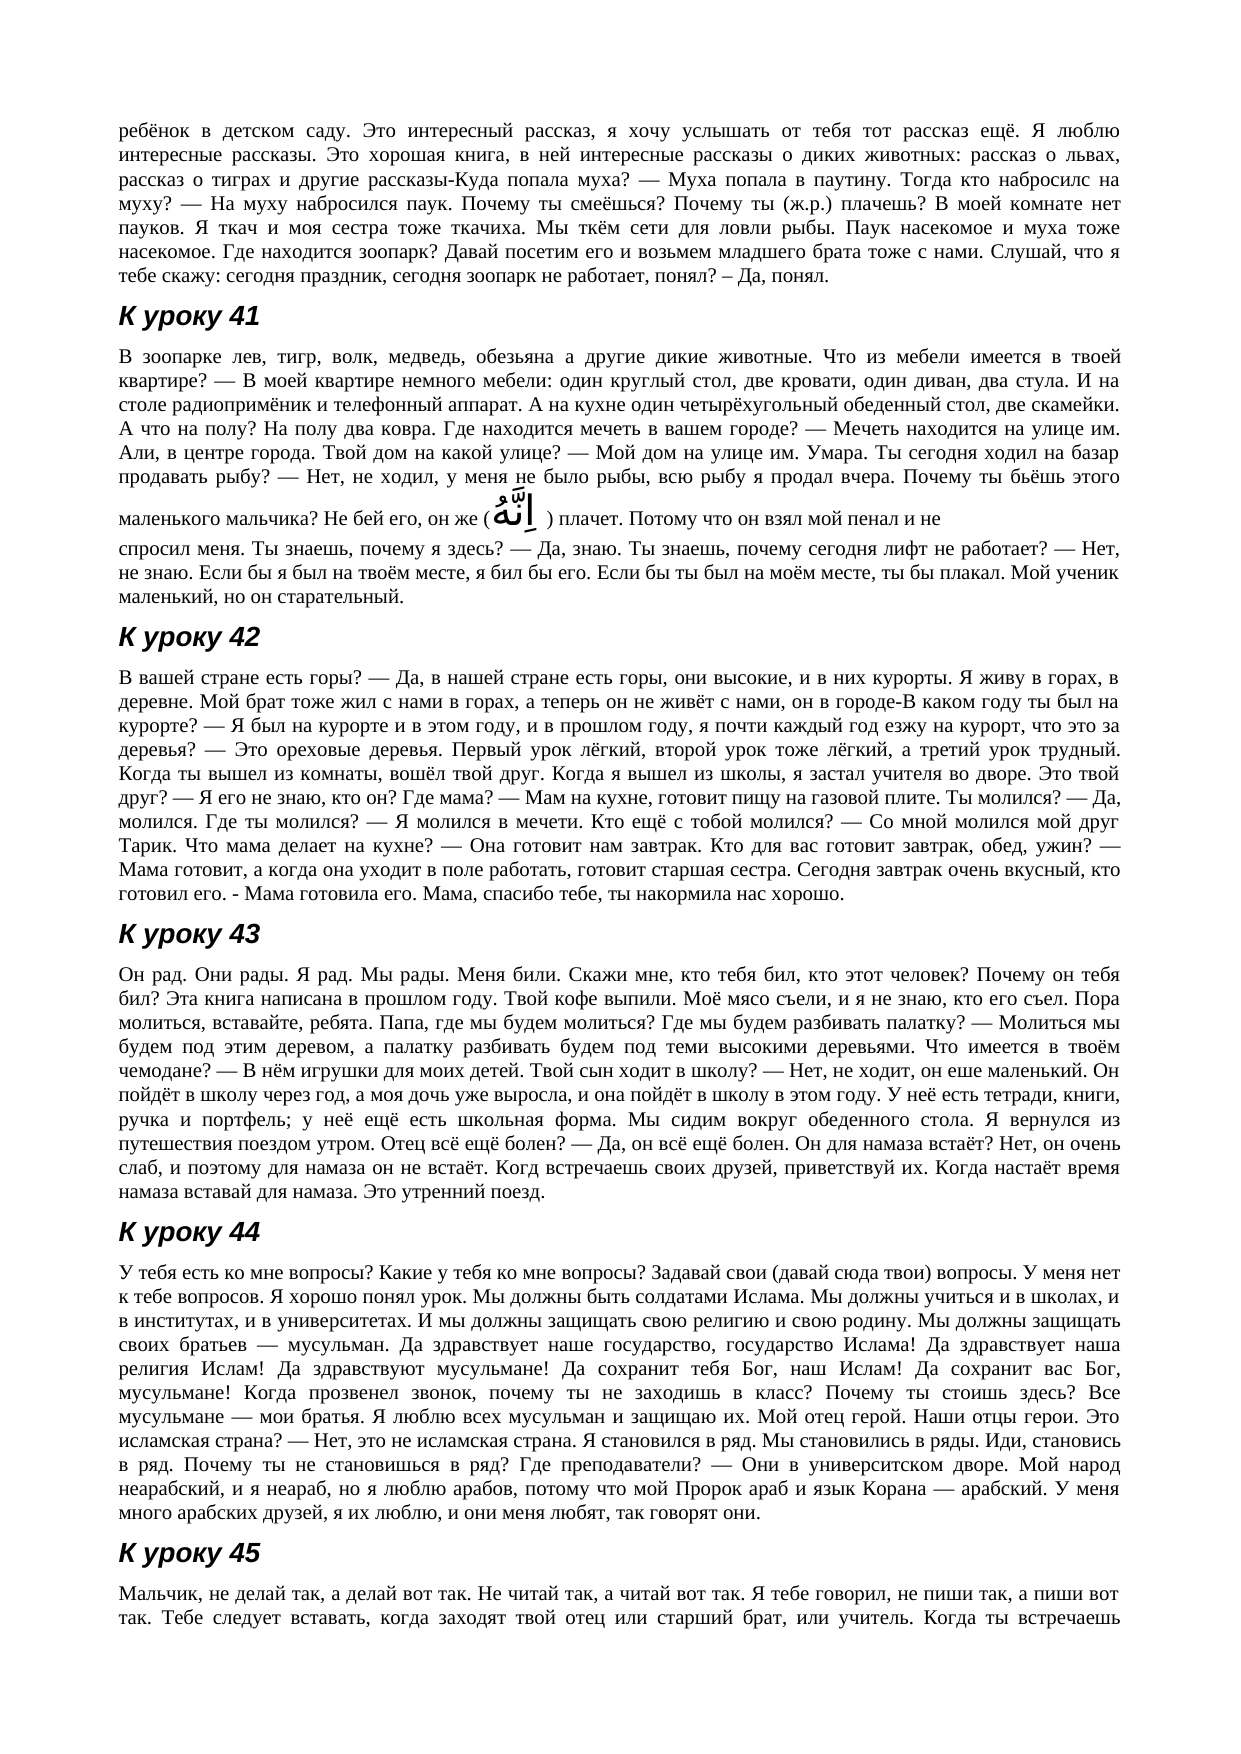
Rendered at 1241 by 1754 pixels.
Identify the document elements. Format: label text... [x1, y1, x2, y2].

text В вашей стране есть горы? — Да, в нашей стране есть горы, они высокие, и в них курорты. Я живу в горах, в деревне. Мой брат тоже жил с нами в горах, а теперь он не живёт с нами, он в городе-В каком году ты был на курорте? — Я был на курорте и в этом году, и в прошлом году, я почти каждый год езжу на курорт, что это за деревья? — Это ореховые деревья. Первый урок лёгкий, второй урок тоже лёгкий, а третий урок трудный. Когда ты вышел из комнаты, вошёл твой друг. Когда я вышел из школы, я застал учителя во дворе. Это твой друг? — Я его не знаю, кто он? Где мама? — Мам на кухне, готовит пищу на газовой плите. Ты молился? — Да, молился. Где ты молился? — Я молился в мечети. Кто ещё с тобой молился? — Со мной молился мой друг Тарик. Что мама делает на кухне? — Она готовит нам завтрак. Кто для вас готовит завтрак, обед, ужин? — Мама готовит, а когда она уходит в поле работать, готовит старшая сестра. Сегодня завтрак очень вкусный, кто готовил его. - Мама готовила его. Мама, спасибо тебе, ты накормила нас хорошо. [118, 664, 1122, 905]
text У тебя есть ко мне вопросы? Какие у тебя ко мне вопросы? Задавай свои (давай сюда твои) вопросы. У меня нет к тебе вопросов. Я хорошо понял урок. Мы должны быть солдатами Ислама. Мы должны учиться и в школах, и в институтах, и в университетах. И мы должны защищать свою религию и свою родину. Мы должны защищать своих братьев — мусульман. Да здравствует наше государство, государство Ислама! Да здравствует наша религия Ислам! Да здравствуют мусульмане! Да сохранит тебя Бог, наш Ислам! Да сохранит вас Бог, мусульмане! Когда прозвенел звонок, почему ты не заходишь в класс? Почему ты стоишь здесь? Все мусульмане — мои братья. Я люблю всех мусульман и защищаю их. Мой отец герой. Наши отцы герои. Это исламская страна? — Нет, это не исламская страна. Я становился в ряд. Мы становились в ряды. Иди, становись в ряд. Почему ты не становишься в ряд? Где преподаватели? — Они в университском дворе. Мой народ неарабский, и я неараб, но я люблю арабов, потому что мой Пророк араб и язык Корана — арабский. У меня много арабских друзей, я их люблю, и они меня любят, так говорят они. [118, 1259, 1122, 1524]
text ребёнок в детском саду. Это интересный рассказ, я хочу услышать от тебя тот рассказ ещё. Я люблю интересные рассказы. Это хорошая книга, в ней интересные рассказы о диких животных: рассказ о львах, рассказ о тиграх и другие рассказы-Куда попала муха? — Муха попала в паутину. Тогда кто набросилс на муху? — На муху набросился паук. Почему ты смеёшься? Почему ты (ж.р.) плачешь? В моей комнате нет пауков. Я ткач и моя сестра тоже ткачиха. Мы ткём сети для ловли рыбы. Паук насекомое и муха тоже насекомое. Где находится зоопарк? Давай посетим его и возьмем младшего брата тоже с нами. Слушай, что я тебе скажу: сегодня праздник, сегодня зоопарк не работает, понял? – Да, понял. [118, 118, 1122, 287]
subtitle К уроку 41 [118, 299, 1122, 331]
text Мальчик, не делай так, а делай вот так. Не читай так, а читай вот так. Я тебе говорил, не пиши так, а пиши вот так. Тебе следует вставать, когда заходят твой отец или старший брат, или учитель. Когда ты встречаешь [118, 1581, 1122, 1629]
subtitle К уроку 42 [118, 620, 1122, 652]
text В зоопарке лев, тигр, волк, медведь, обезьяна а другие дикие животные. Что из мебели имеется в твоей квартире? — В моей квартире немного мебели: один круглый стол, две кровати, один диван, два стула. И на столе радиопримёник и телефонный аппарат. А на кухне один четырёхугольный обеденный стол, две скамейки. А что на полу? На полу два ковра. Где находится мечеть в вашем городе? — Мечеть находится на улице им. Али, в центре города. Твой дом на какой улице? — Мой дом на улице им. Умара. Ты сегодня ходил на базар продавать рыбу? — Нет, не ходил, у меня не было рыбы, всю рыбу я продал вчера. Почему ты бьёшь этого маленького мальчика? Не бей его, он же (اِنَّهُ ) плачет. Потому что он взял мой пенал и не [118, 344, 1122, 536]
subtitle К уроку 45 [118, 1537, 1122, 1569]
subtitle К уроку 44 [118, 1215, 1122, 1247]
text Он рад. Они рады. Я рад. Мы рады. Меня били. Скажи мне, кто тебя бил, кто этот человек? Почему он тебя бил? Эта книга написана в прошлом году. Твой кофе выпили. Моё мясо съели, и я не знаю, кто его съел. Пора молиться, вставайте, ребята. Папа, где мы будем молиться? Где мы будем разбивать палатку? — Молиться мы будем под этим деревом, а палатку разбивать будем под теми высокими деревьями. Что имеется в твоём чемодане? — В нём игрушки для моих детей. Твой сын ходит в школу? — Нет, не ходит, он еше маленький. Он пойдёт в школу через год, а моя дочь уже выросла, и она пойдёт в школу в этом году. У неё есть тетради, книги, ручка и портфель; у неё ещё есть школьная форма. Мы сидим вокруг обеденного стола. Я вернулся из путешествия поездом утром. Отец всё ещё болен? — Да, он всё ещё болен. Он для намаза встаёт? Нет, он очень слаб, и поэтому для намаза он не встаёт. Когд встречаешь своих друзей, приветствуй их. Когда настаёт время намаза вставай для намаза. Это утренний поезд. [118, 962, 1122, 1203]
subtitle К уроку 43 [118, 918, 1122, 949]
text спросил меня. Ты знаешь, почему я здесь? — Да, знаю. Ты знаешь, почему сегодня лифт не работает? — Нет, не знаю. Если бы я был на твоём месте, я бил бы его. Если бы ты был на моём месте, ты бы плакал. Мой ученик маленький, но он старательный. [118, 536, 1122, 608]
